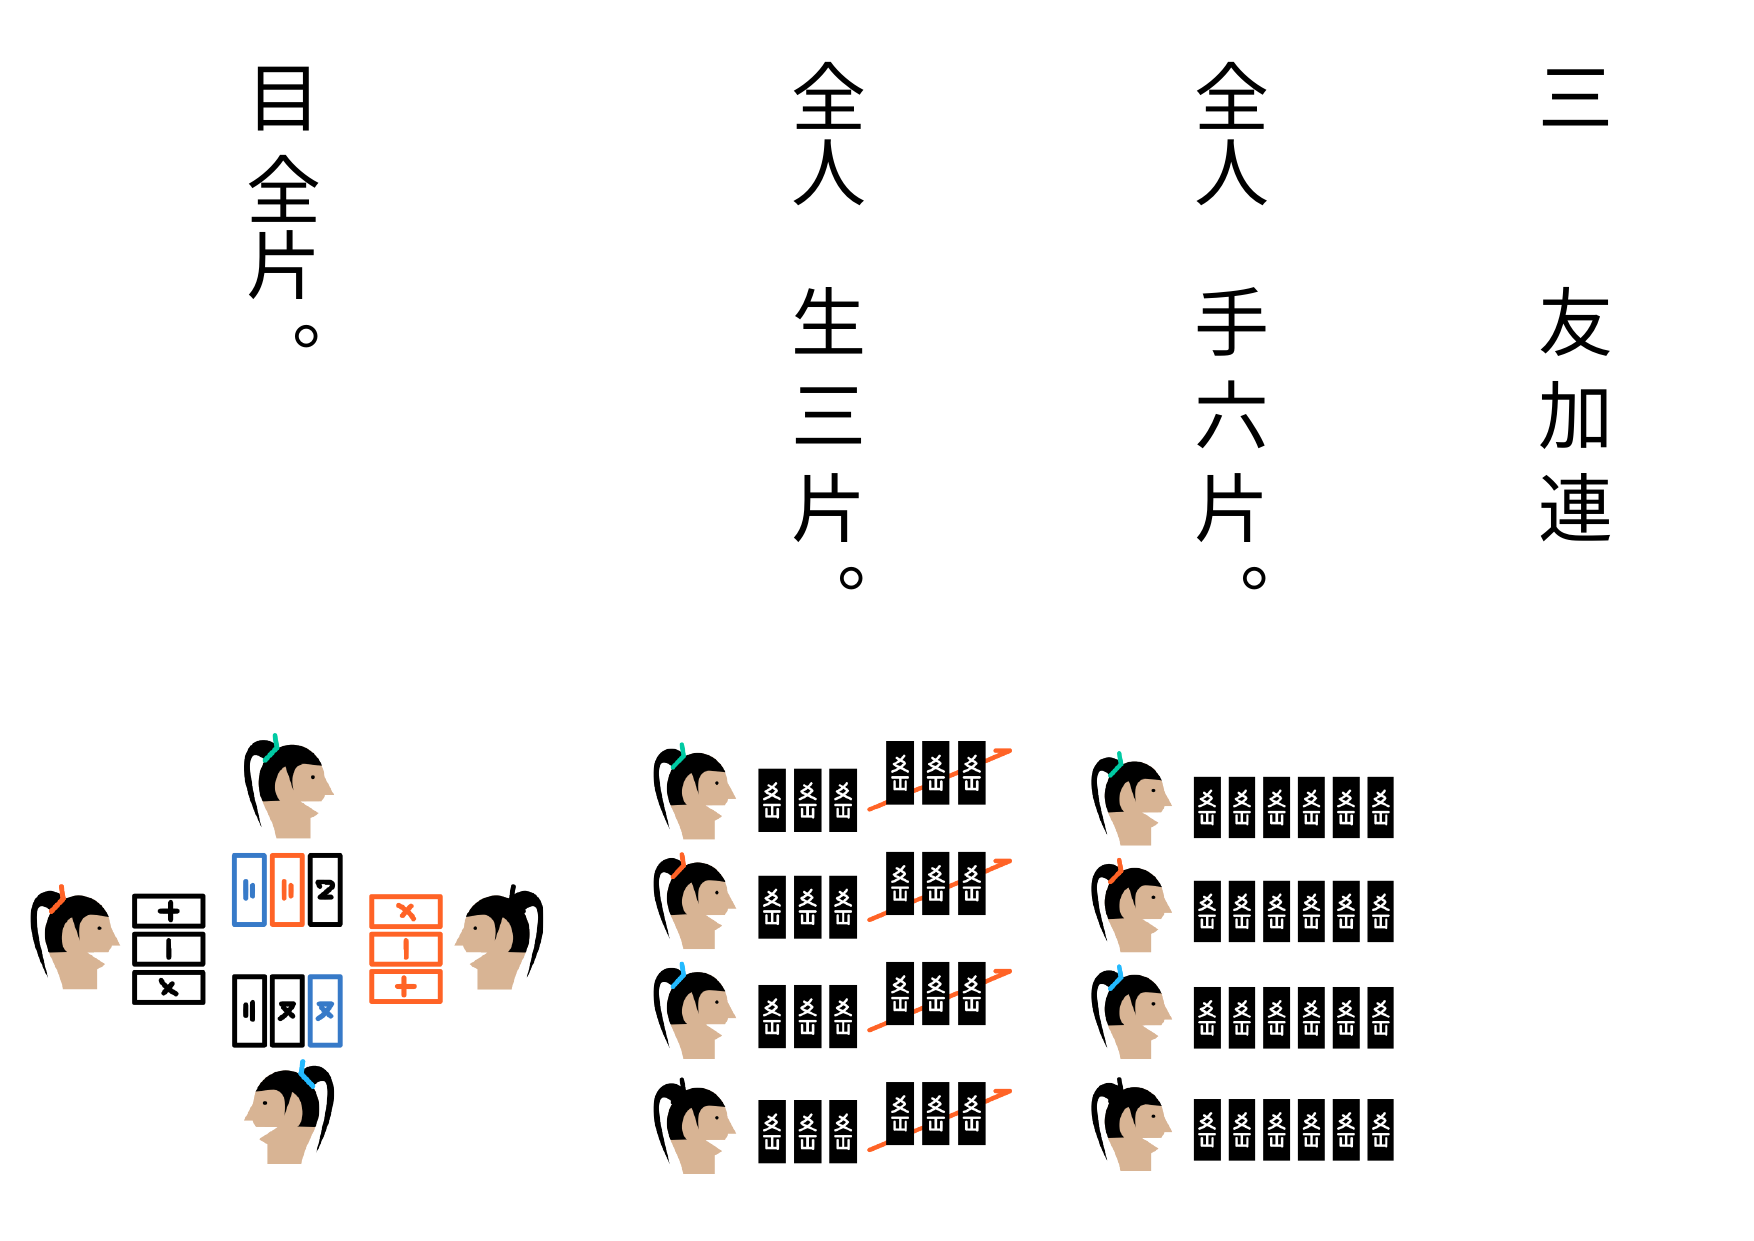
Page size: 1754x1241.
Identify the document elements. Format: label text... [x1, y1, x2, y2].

text 目 全片 。 [229, 59, 338, 733]
text 三 友 加 連 [1521, 59, 1630, 1181]
text 全人 手 六 片 。 [1178, 59, 1286, 751]
picture [653, 741, 1012, 1174]
text [229, 1164, 338, 1181]
picture [1091, 751, 1394, 1171]
text [1178, 1171, 1286, 1181]
text [774, 1174, 883, 1181]
text 全人 生 三 片 。 [774, 59, 883, 741]
picture [30, 733, 544, 1164]
